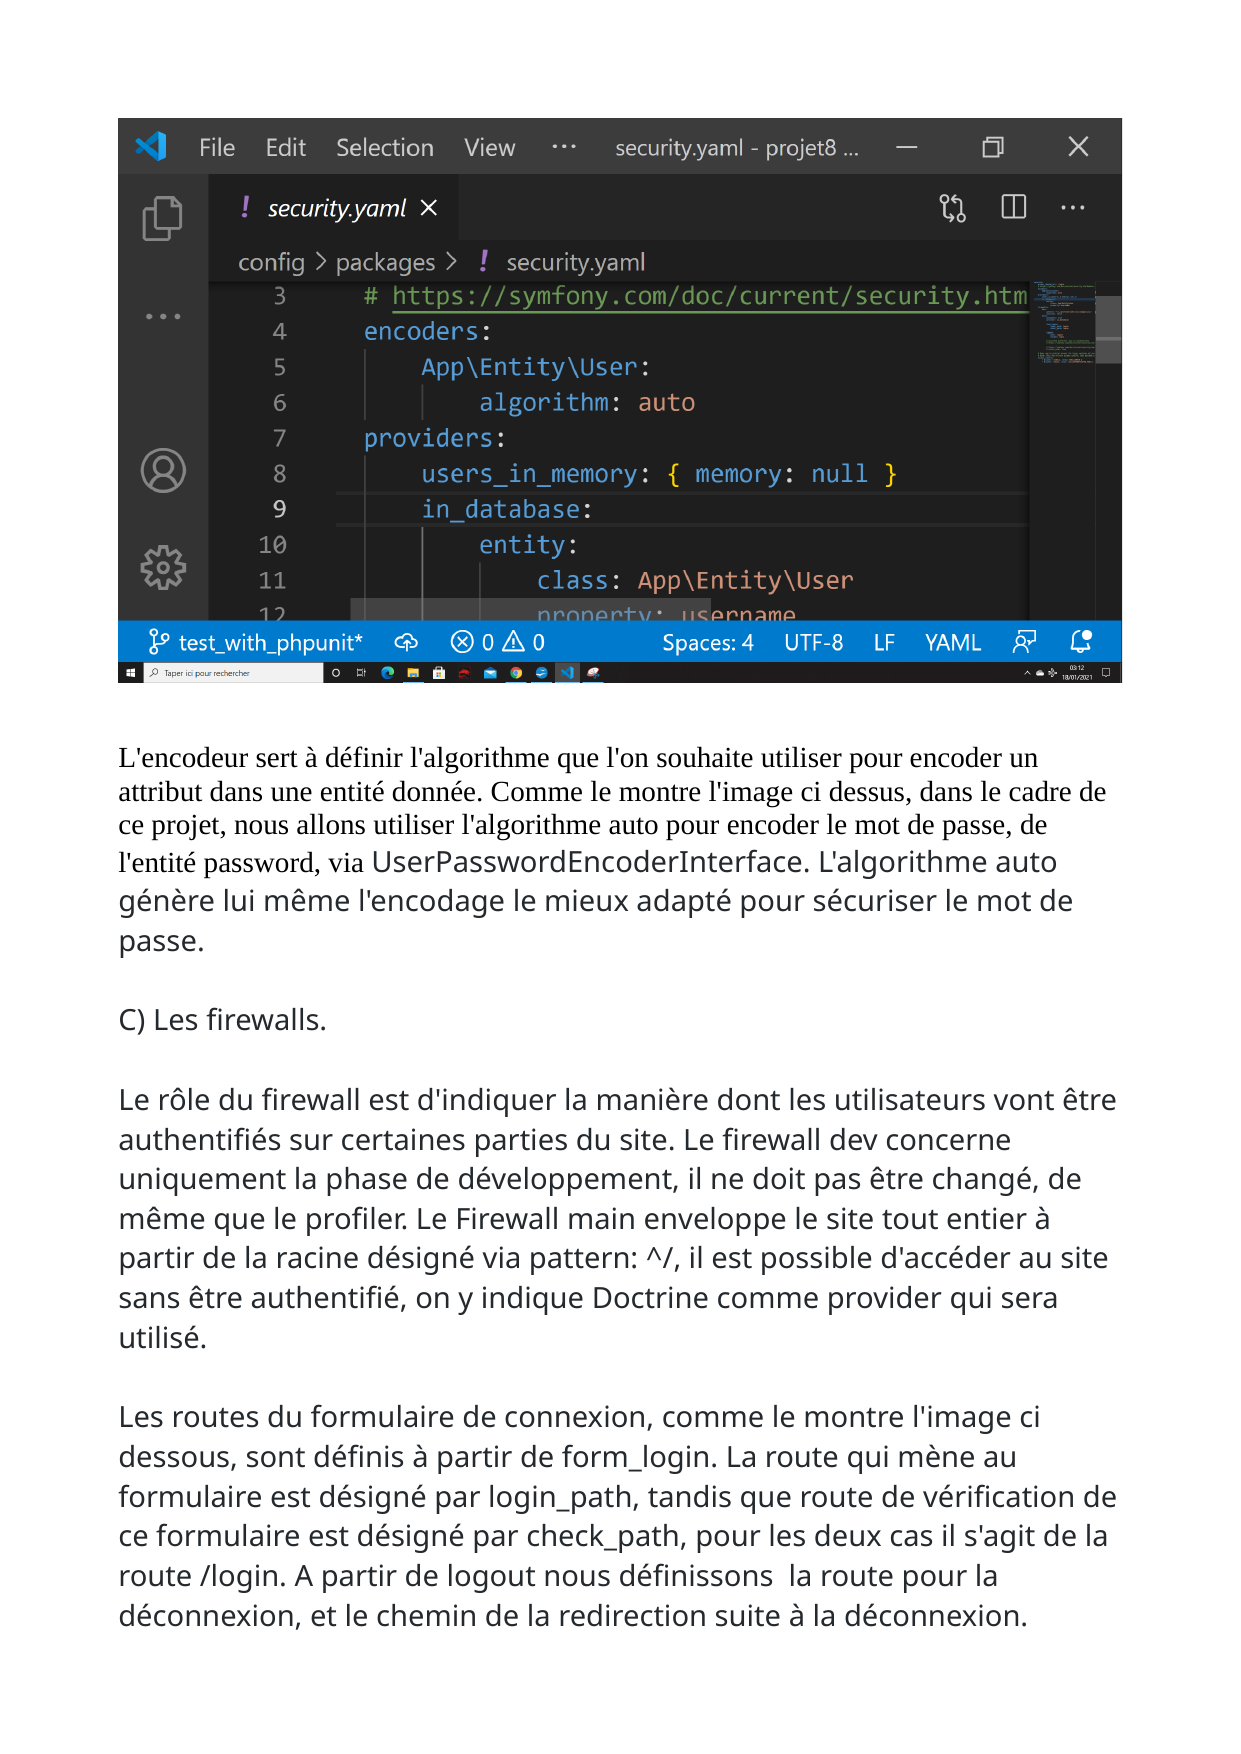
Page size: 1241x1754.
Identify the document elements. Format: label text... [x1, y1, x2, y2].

text L'encodeur sert à définir l'algorithme que l'on souhaite utiliser pour encoder un attribut dans une entité donnée. Comme le montre l'image ci dessus, dans le cadre de ce projet, nous allons utiliser l'algorithme auto pour encoder le mot de passe, de l'entité password, via UserPasswordEncoderInterface. L'algorithme auto génère lui même l'encodage le mieux adapté pour sécuriser le mot de passe. [118, 740, 1122, 960]
text Les routes du formulaire de connexion, comme le montre l'image ci dessous, sont définis à partir de form_login. La route qui mène au formulaire est désigné par login_path, tandis que route de vérification de ce formulaire est désigné par check_path, pour les deux cas il s'agit de la route /login. A partir de logout nous définissons la route pour la déconnexion, et le chemin de la redirection suite à la déconnexion. [118, 1397, 1122, 1635]
text C) Les firewalls. [118, 1000, 1122, 1039]
picture [118, 118, 1123, 683]
text Le rôle du firewall est d'indiquer la manière dont les utilisateurs vont être authentifiés sur certaines parties du site. Le firewall dev concerne uniquement la phase de développement, il ne doit pas être changé, de même que le profiler. Le Firewall main enveloppe le site tout entier à partir de la racine désigné via pattern: ^/, il est possible d'accéder au site sans être authentifié, on y indique Doctrine comme provider qui sera utilisé. [118, 1079, 1122, 1357]
